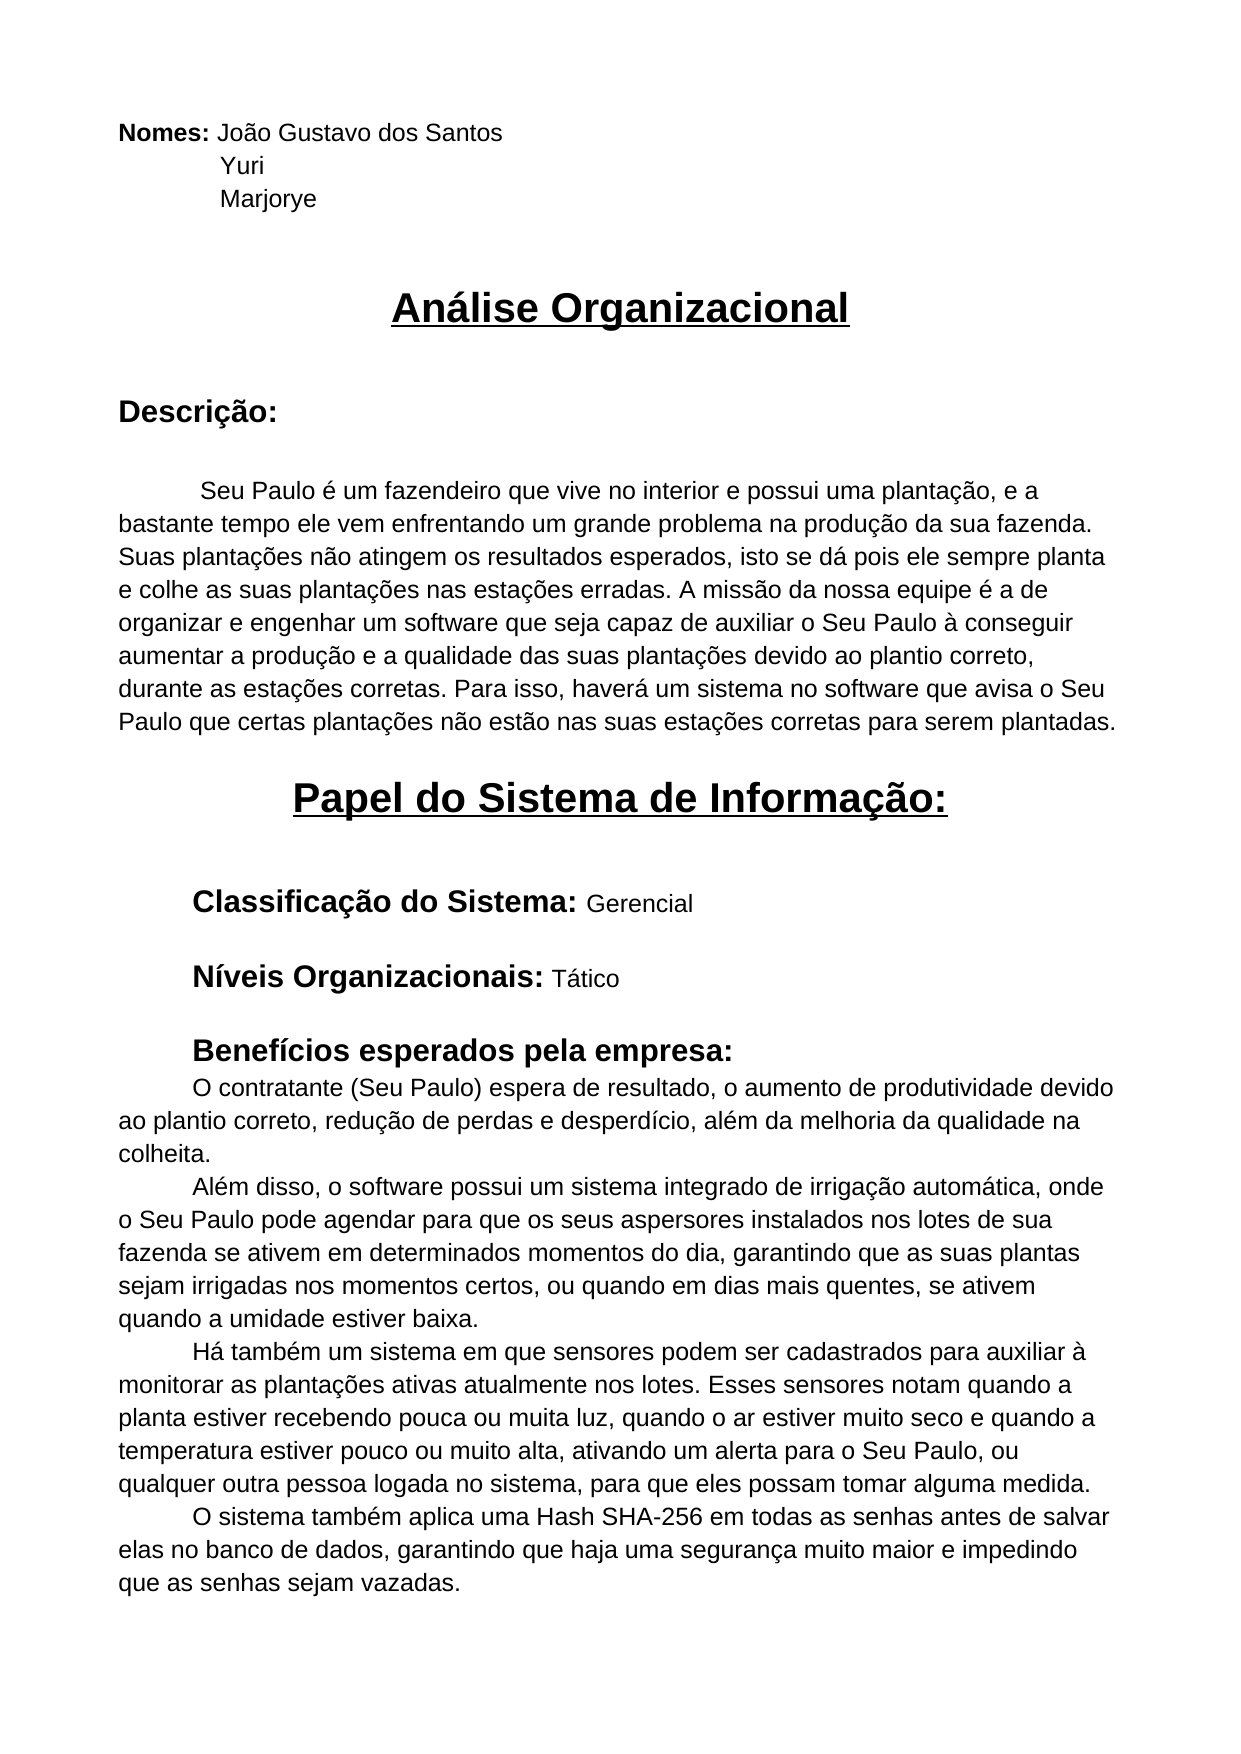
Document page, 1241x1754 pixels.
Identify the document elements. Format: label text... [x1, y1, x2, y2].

text Análise Organizacional [118, 283, 1122, 331]
text Níveis Organizacionais: Tático [118, 958, 1122, 993]
text Além disso, o software possui um sistema integrado de irrigação automática, onde o Seu Paulo pode agendar para que os seus aspersores instalados nos lotes de sua fazenda se ativem em determinados momentos do dia, garantindo que as suas plantas sejam irrigadas nos momentos certos, ou quando em dias mais quentes, se ativem quando a umidade estiver baixa. [118, 1172, 1122, 1333]
text Benefícios esperados pela empresa: [118, 1032, 1122, 1068]
text Marjorye [118, 184, 1122, 213]
text Yuri [118, 151, 1122, 180]
text Nomes: João Gustavo dos Santos [118, 118, 1122, 147]
text O contratante (Seu Paulo) espera de resultado, o aumento de produtividade devido ao plantio correto, redução de perdas e desperdício, além da melhoria da qualidade na colheita. [118, 1073, 1122, 1168]
text Há também um sistema em que sensores podem ser cadastrados para auxiliar à monitorar as plantações ativas atualmente nos lotes. Esses sensores notam quando a planta estiver recebendo pouca ou muita luz, quando o ar estiver muito seco e quando a temperatura estiver pouco ou muito alta, ativando um alerta para o Seu Paulo, ou qualquer outra pessoa logada no sistema, para que eles possam tomar alguma medida. [118, 1337, 1122, 1498]
text O sistema também aplica uma Hash SHA-256 em todas as senhas antes de salvar elas no banco de dados, garantindo que haja uma segurança muito maior e impedindo que as senhas sejam vazadas. [118, 1502, 1122, 1597]
text Descrição: [118, 393, 1122, 429]
text Classificação do Sistema: Gerencial [118, 883, 1122, 919]
text Papel do Sistema de Informação: [118, 773, 1122, 821]
text Seu Paulo é um fazendeiro que vive no interior e possui uma plantação, e a bastante tempo ele vem enfrentando um grande problema na produção da sua fazenda. Suas plantações não atingem os resultados esperados, isto se dá pois ele sempre planta e colhe as suas plantações nas estações erradas. A missão da nossa equipe é a de organizar e engenhar um software que seja capaz de auxiliar o Seu Paulo à conseguir aumentar a produção e a qualidade das suas plantações devido ao plantio correto, durante as estações corretas. Para isso, haverá um sistema no software que avisa o Seu Paulo que certas plantações não estão nas suas estações corretas para serem plantadas. [118, 476, 1122, 736]
